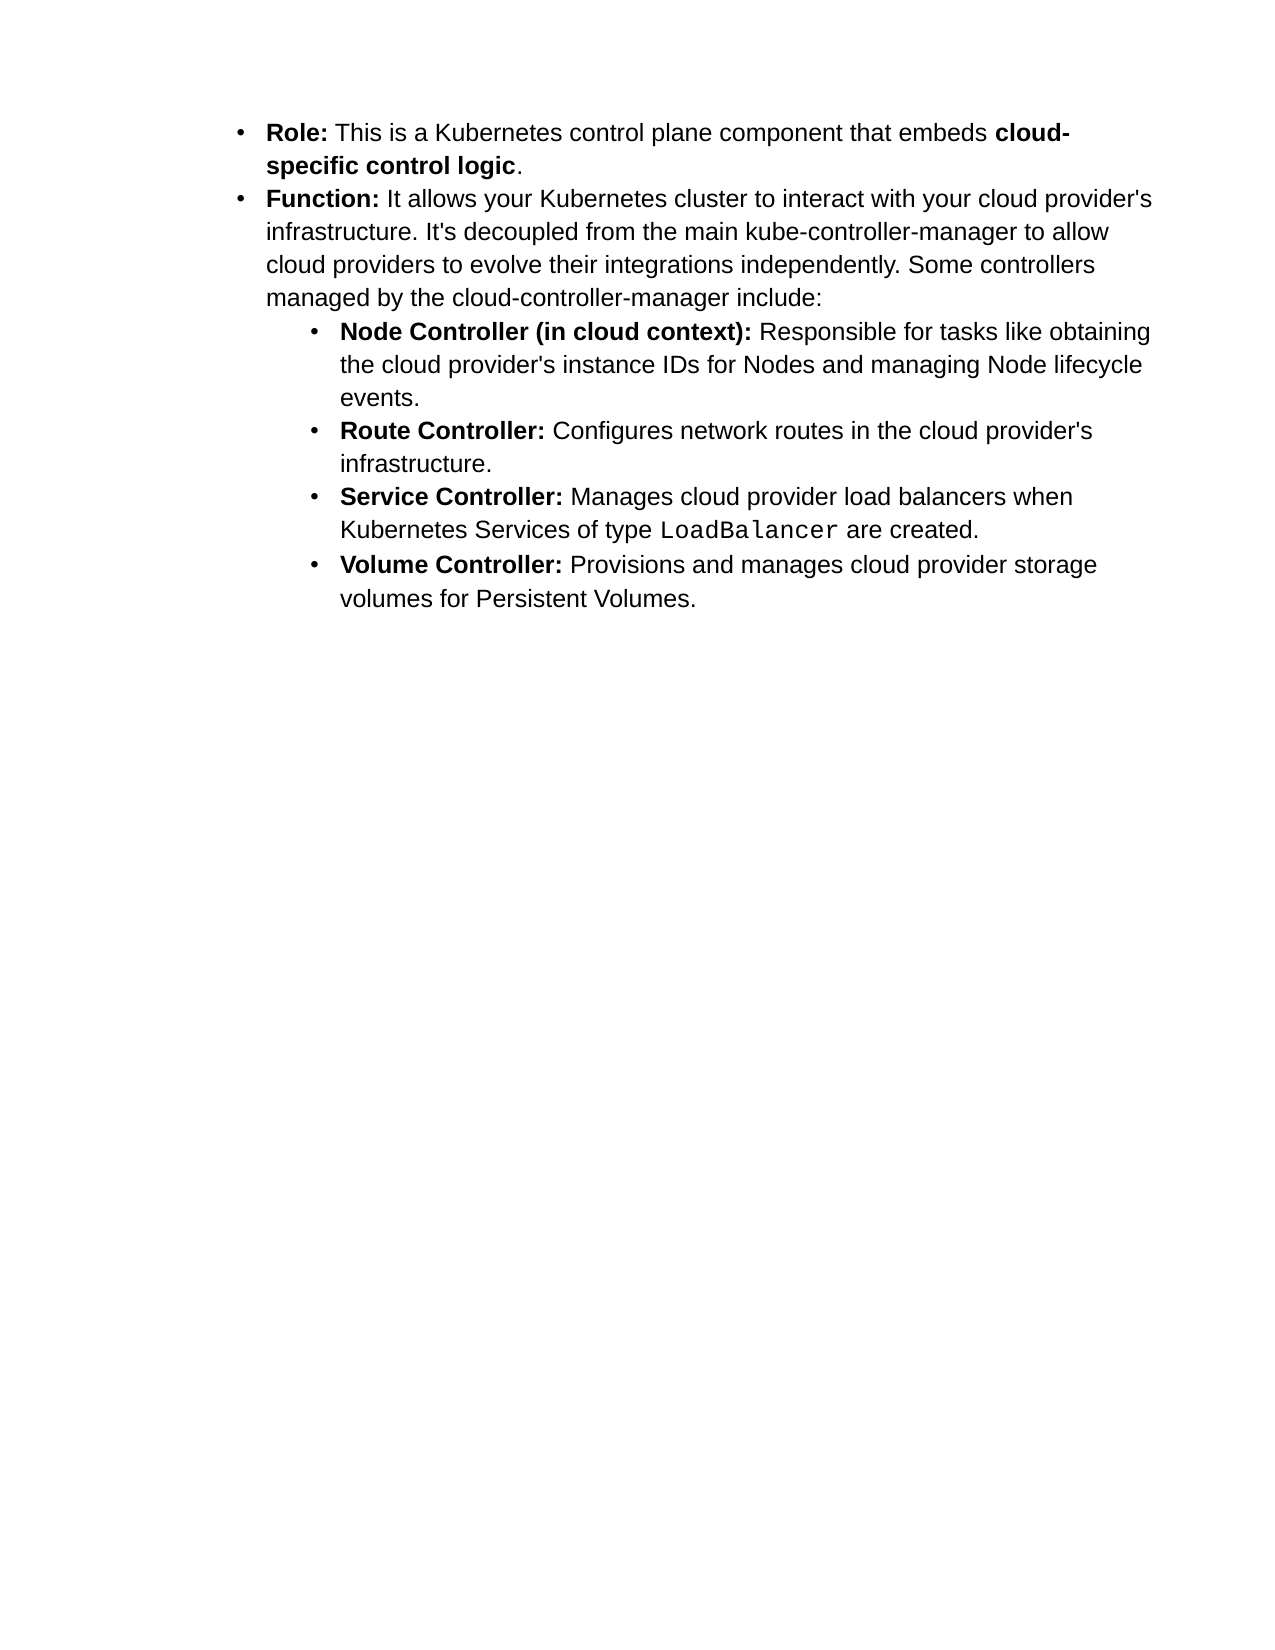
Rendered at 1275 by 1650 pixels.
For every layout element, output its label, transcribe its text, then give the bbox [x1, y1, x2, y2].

list Function: It allows your Kubernetes cluster to interact with your cloud provider's infrastructure. It's decoupled from the main kube-controller-manager to allow cloud providers to evolve their integrations independently. Some controllers managed by the cloud-controller-manager include: [236, 184, 1157, 312]
list Service Controller: Manages cloud provider load balancers when Kubernetes Services of type LoadBalancer are created. [310, 482, 1157, 546]
list Volume Controller: Provisions and manages cloud provider storage volumes for Persistent Volumes. [310, 550, 1157, 612]
list Node Controller (in cloud context): Responsible for tasks like obtaining the cloud provider's instance IDs for Nodes and managing Node lifecycle events. [310, 316, 1157, 411]
list Route Controller: Configures network routes in the cloud provider's infrastructure. [310, 416, 1157, 477]
list Role: This is a Kubernetes control plane component that embeds cloud-specific control logic. [236, 118, 1157, 180]
